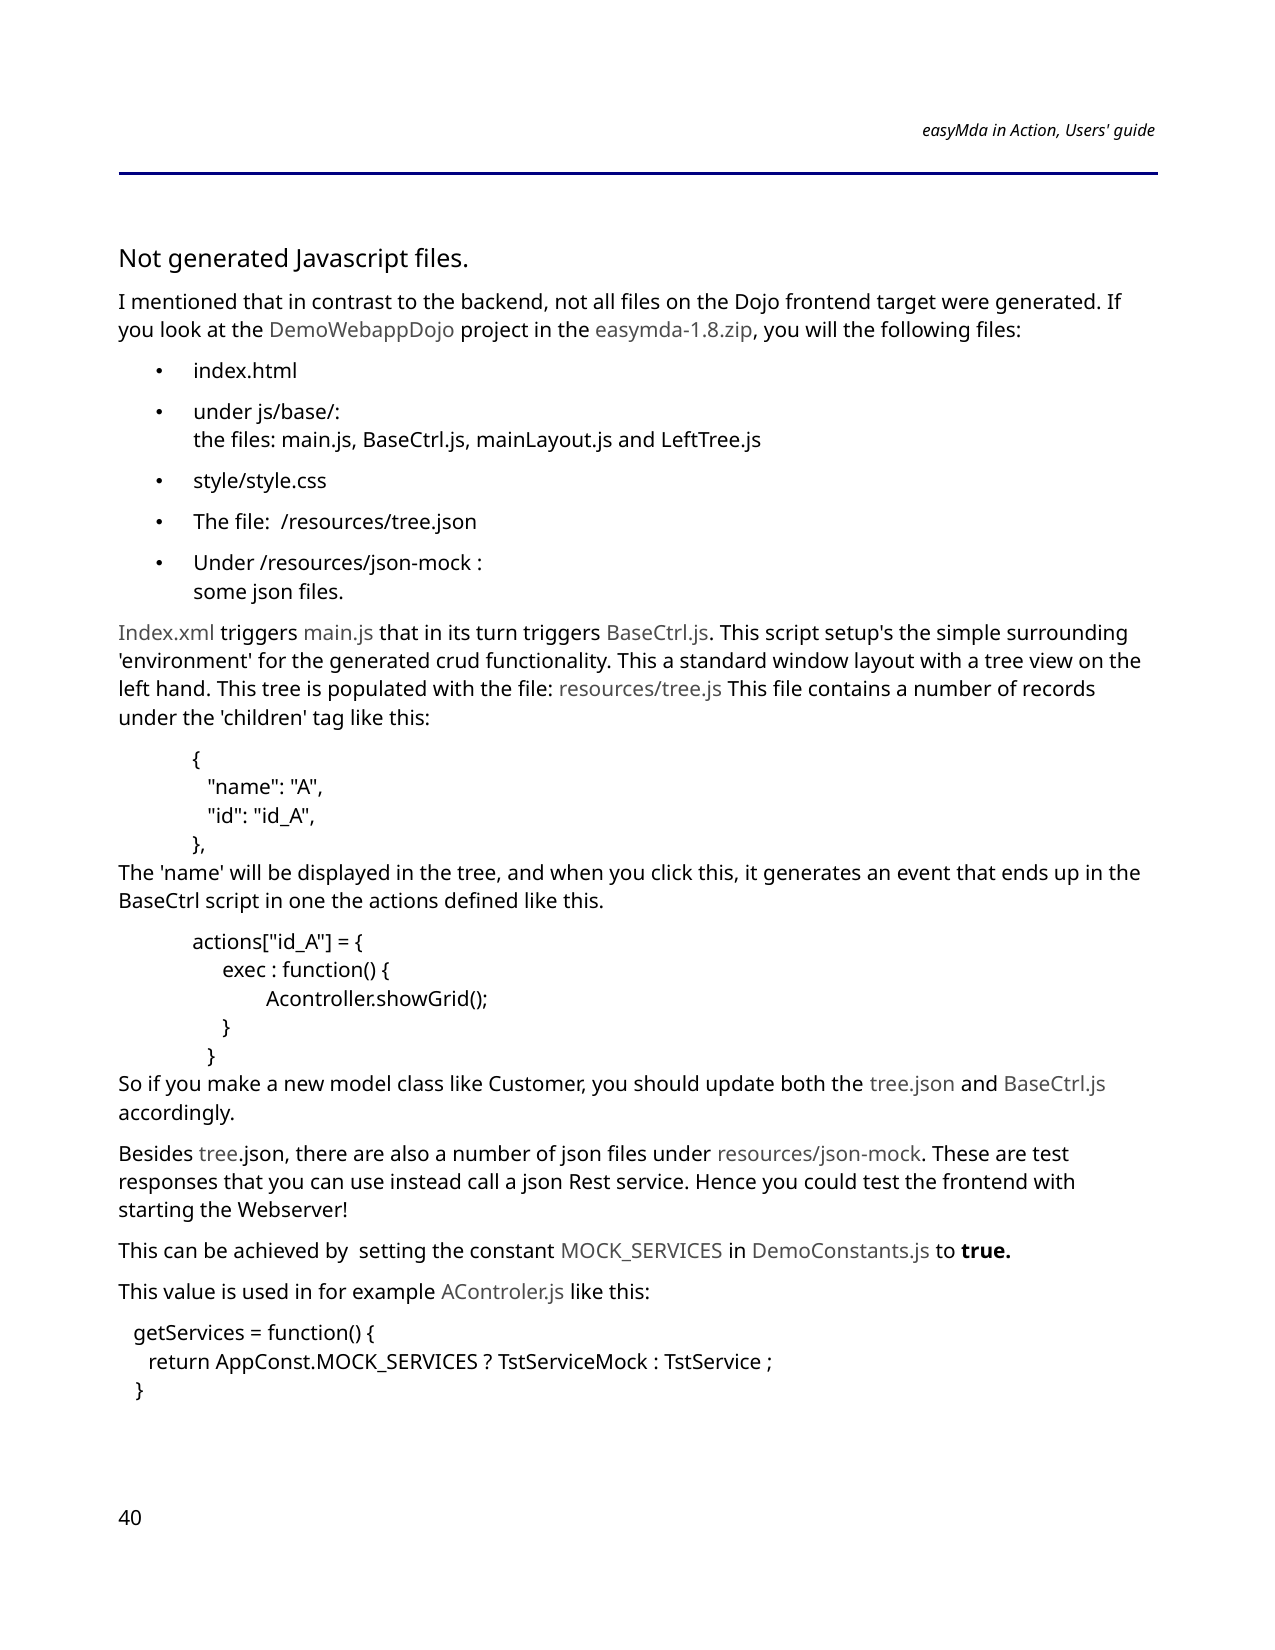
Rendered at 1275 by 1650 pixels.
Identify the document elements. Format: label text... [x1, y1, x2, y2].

text So if you make a new model class like Customer, you should update both the tree.json and BaseCtrl.js accordingly. [118, 1069, 1157, 1126]
text Besides tree.json, there are also a number of json files under resources/json-mock. These are test responses that you can use instead call a json Rest service. Hence you could test the frontend with starting the Webserver! [118, 1139, 1157, 1224]
text Index.xml triggers main.js that in its turn triggers BaseCtrl.js. This script setup's the simple surrounding 'environment' for the generated crud functionality. This a standard window layout with a tree view on the left hand. This tree is populated with the file: resources/tree.js This file contains a number of records under the 'children' tag like this: [118, 618, 1157, 731]
text The 'name' will be displayed in the tree, and when you click this, it generates an event that ends up in the BaseCtrl script in one the actions defined like this. [118, 858, 1157, 914]
list The file: /resources/tree.json [156, 507, 1157, 536]
text } [118, 1375, 1157, 1432]
list style/style.css [156, 466, 1157, 495]
text This value is used in for example AControler.js like this: [118, 1277, 1157, 1306]
text I mentioned that in contrast to the backend, not all files on the Dojo frontend target were generated. If you look at the DemoWebappDojo project in the easymda-1.8.zip, you will the following files: [118, 287, 1157, 344]
list Under /resources/json-mock : some json files. [156, 548, 1157, 605]
text { "name": "A", "id": "id_A", }, [192, 744, 1157, 858]
text getServices = function() { [118, 1318, 1157, 1347]
subtitle Not generated Javascript files. [118, 241, 1157, 275]
text return AppConst.MOCK_SERVICES ? TstServiceMock : TstService ; [118, 1347, 1157, 1375]
list index.html [156, 356, 1157, 384]
text actions["id_A"] = { exec : function() { Acontroller.showGrid(); } } [192, 927, 1157, 1069]
list under js/base/: the files: main.js, BaseCtrl.js, mainLayout.js and LeftTree.js [156, 397, 1157, 454]
text This can be achieved by setting the constant MOCK_SERVICES in DemoConstants.js to true. [118, 1236, 1157, 1265]
